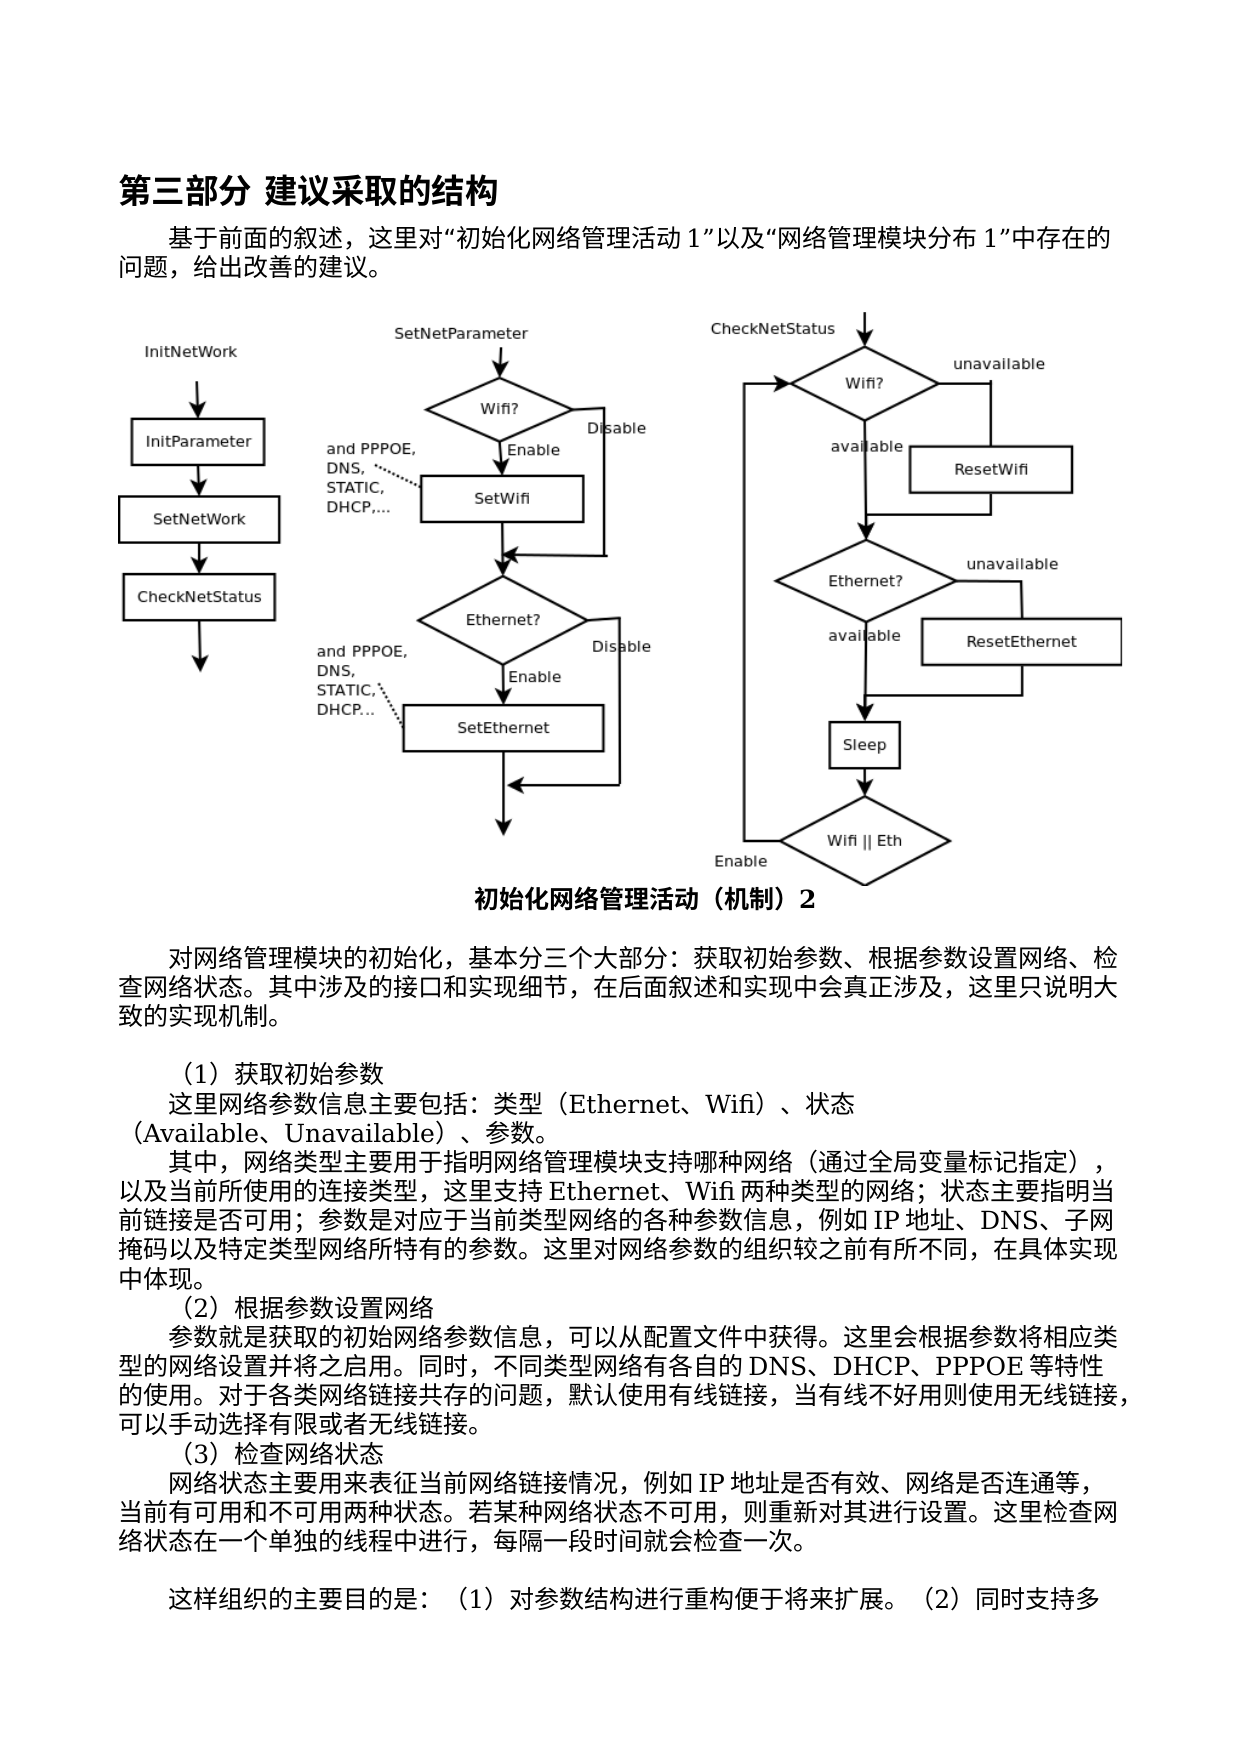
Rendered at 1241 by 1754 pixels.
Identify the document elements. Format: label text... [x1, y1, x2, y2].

text 这里网络参数信息主要包括：类型（Ethernet、Wifi）、状态（Available、Unavailable）、参数。 [118, 1090, 1122, 1148]
text （2）根据参数设置网络 [118, 1294, 1122, 1323]
text 参数就是获取的初始网络参数信息，可以从配置文件中获得。这里会根据参数将相应类型的网络设置并将之启用。同时，不同类型网络有各自的DNS、DHCP、PPPOE等特性的使用。对于各类网络链接共存的问题，默认使用有线链接，当有线不好用则使用无线链接，可以手动选择有限或者无线链接。 [118, 1323, 1122, 1440]
picture [118, 311, 1123, 886]
text 基于前面的叙述，这里对“初始化网络管理活动1”以及“网络管理模块分布1”中存在的问题，给出改善的建议。 [118, 224, 1122, 282]
text 这样组织的主要目的是：（1）对参数结构进行重构便于将来扩展。（2）同时支持多 [118, 1586, 1122, 1615]
text 对网络管理模块的初始化，基本分三个大部分：获取初始参数、根据参数设置网络、检查网络状态。其中涉及的接口和实现细节，在后面叙述和实现中会真正涉及，这里只说明大致的实现机制。 [118, 944, 1122, 1032]
text （1）获取初始参数 [118, 1061, 1122, 1090]
subtitle 第三部分 建议采取的结构 [118, 172, 1122, 211]
text 初始化网络管理活动（机制）2 [118, 886, 1122, 915]
text （3）检查网络状态 [118, 1440, 1122, 1469]
text 其中，网络类型主要用于指明网络管理模块支持哪种网络（通过全局变量标记指定），以及当前所使用的连接类型，这里支持Ethernet、Wifi两种类型的网络；状态主要指明当前链接是否可用；参数是对应于当前类型网络的各种参数信息，例如IP地址、DNS、子网掩码以及特定类型网络所特有的参数。这里对网络参数的组织较之前有所不同，在具体实现中体现。 [118, 1148, 1122, 1294]
text 网络状态主要用来表征当前网络链接情况，例如IP地址是否有效、网络是否连通等，当前有可用和不可用两种状态。若某种网络状态不可用，则重新对其进行设置。这里检查网络状态在一个单独的线程中进行，每隔一段时间就会检查一次。 [118, 1469, 1122, 1557]
